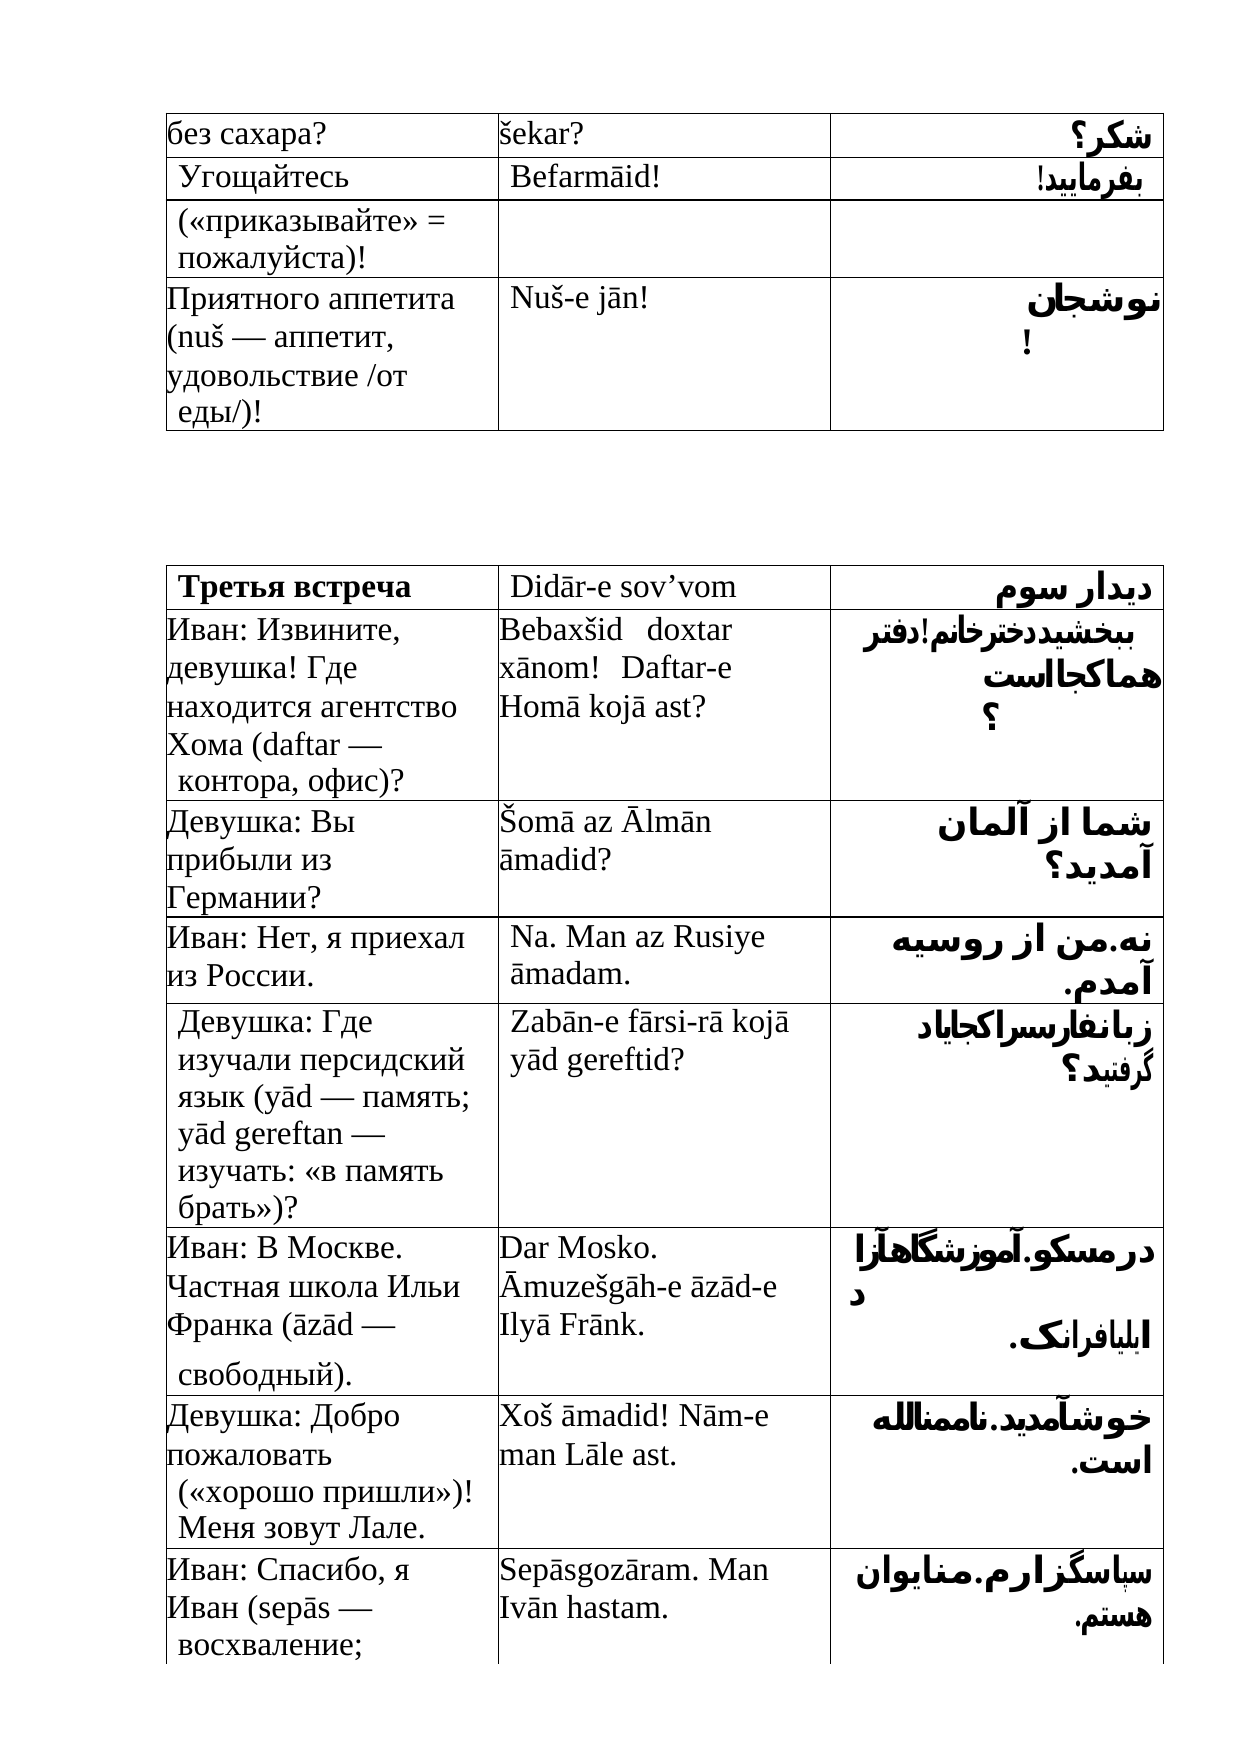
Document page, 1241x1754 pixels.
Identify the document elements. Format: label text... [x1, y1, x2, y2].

table_cell [499, 1190, 830, 1227]
table_cell Иван: В Москве. Частная школа Ильи Франка (āzād — [167, 1228, 498, 1357]
table_cell язык (yād — память; [167, 1078, 498, 1115]
table_cell брать»)? [167, 1190, 498, 1227]
table_cell [499, 1115, 830, 1153]
table_cell Приятного аппетита (nuš — аппетит, удовольствие /от еды/)! [167, 278, 498, 430]
table_cell خوشآمديد.ناممنالله است. [831, 1396, 1163, 1510]
table_cell [499, 1078, 830, 1115]
table_cell [499, 1510, 830, 1548]
table_header Didār-e sov’vom [499, 566, 830, 608]
table_cell نه.من از روسيه آمدم. [831, 918, 1163, 1003]
table_cell Иван: Нет, я приехал из России. [167, 918, 498, 1003]
table_cell درمسكو.آموزشگاهآزاد ايليافرانک. [831, 1228, 1163, 1357]
table_cell زبانفارسىراكجاياد گرفتيد؟ [831, 1004, 1163, 1227]
table_cell yād gereftan — [167, 1115, 498, 1153]
table_cell Dar Mosko. Āmuzešgāh-e āzād-e Ilyā Frānk. [499, 1228, 830, 1357]
table_cell شما از آلمان آمديد؟ [831, 801, 1163, 916]
table_cell Šomā az Ālmān āmadid? [499, 801, 830, 916]
table_cell Nuš-e jān! [499, 278, 830, 430]
table_cell ببخشيددخترخانم!دفتر ھماكجااست؟ [831, 610, 1163, 800]
table_cell Иван: Спасибо, я Иван (sepās — восхваление; [167, 1549, 498, 1663]
table_cell šekar? [499, 114, 830, 157]
table_cell Bebaxšid doxtar xānom! Daftar-e Homā kojā ast? [499, 610, 830, 800]
table_header Третья встреча [167, 566, 498, 608]
table_cell بفرماييد! [831, 158, 1163, 199]
table_cell [499, 1357, 830, 1395]
table_cell Sepāsgozāram. Man Ivān hastam. [499, 1549, 830, 1663]
table_cell изучать: «в память [167, 1153, 498, 1190]
table_cell изучали персидский [167, 1041, 498, 1078]
table_cell Иван: Извините, девушка! Где находится агентство Хома (daftar — контора, офис)? [167, 610, 498, 800]
table_cell [499, 1153, 830, 1190]
table_cell без сахара? [167, 114, 498, 157]
table_header ديدار سوم [831, 566, 1163, 608]
table_cell نوشجان! [831, 278, 1163, 430]
table_cell Угощайтесь [167, 158, 498, 199]
table_cell yād gereftid? [499, 1041, 830, 1078]
table_cell Zabān-e fārsi-rā kojā [499, 1004, 830, 1041]
table_cell Девушка: Добро пожаловать («хорошо пришли»)! [167, 1396, 498, 1510]
table_cell شكر؟ [831, 114, 1163, 157]
table_header [499, 201, 830, 277]
table_cell Девушка: Вы прибыли из Германии? [167, 801, 498, 916]
table_cell [831, 1357, 1163, 1395]
table_cell [831, 1510, 1163, 1548]
table_cell Xoš āmadid! Nām-e man Lāle ast. [499, 1396, 830, 1510]
table_header («приказывайте» = пожалуйста)! [167, 201, 498, 277]
table_cell Меня зовут Лале. [167, 1510, 498, 1548]
table_cell Befarmāid! [499, 158, 830, 199]
table_cell Девушка: Где [167, 1004, 498, 1041]
table_cell سپاسگزارم.منايوان ھستم. [831, 1549, 1163, 1663]
table_cell свободный). [167, 1357, 498, 1395]
table_cell Na. Man az Rusiye āmadam. [499, 918, 830, 1003]
table_header [831, 201, 1163, 277]
